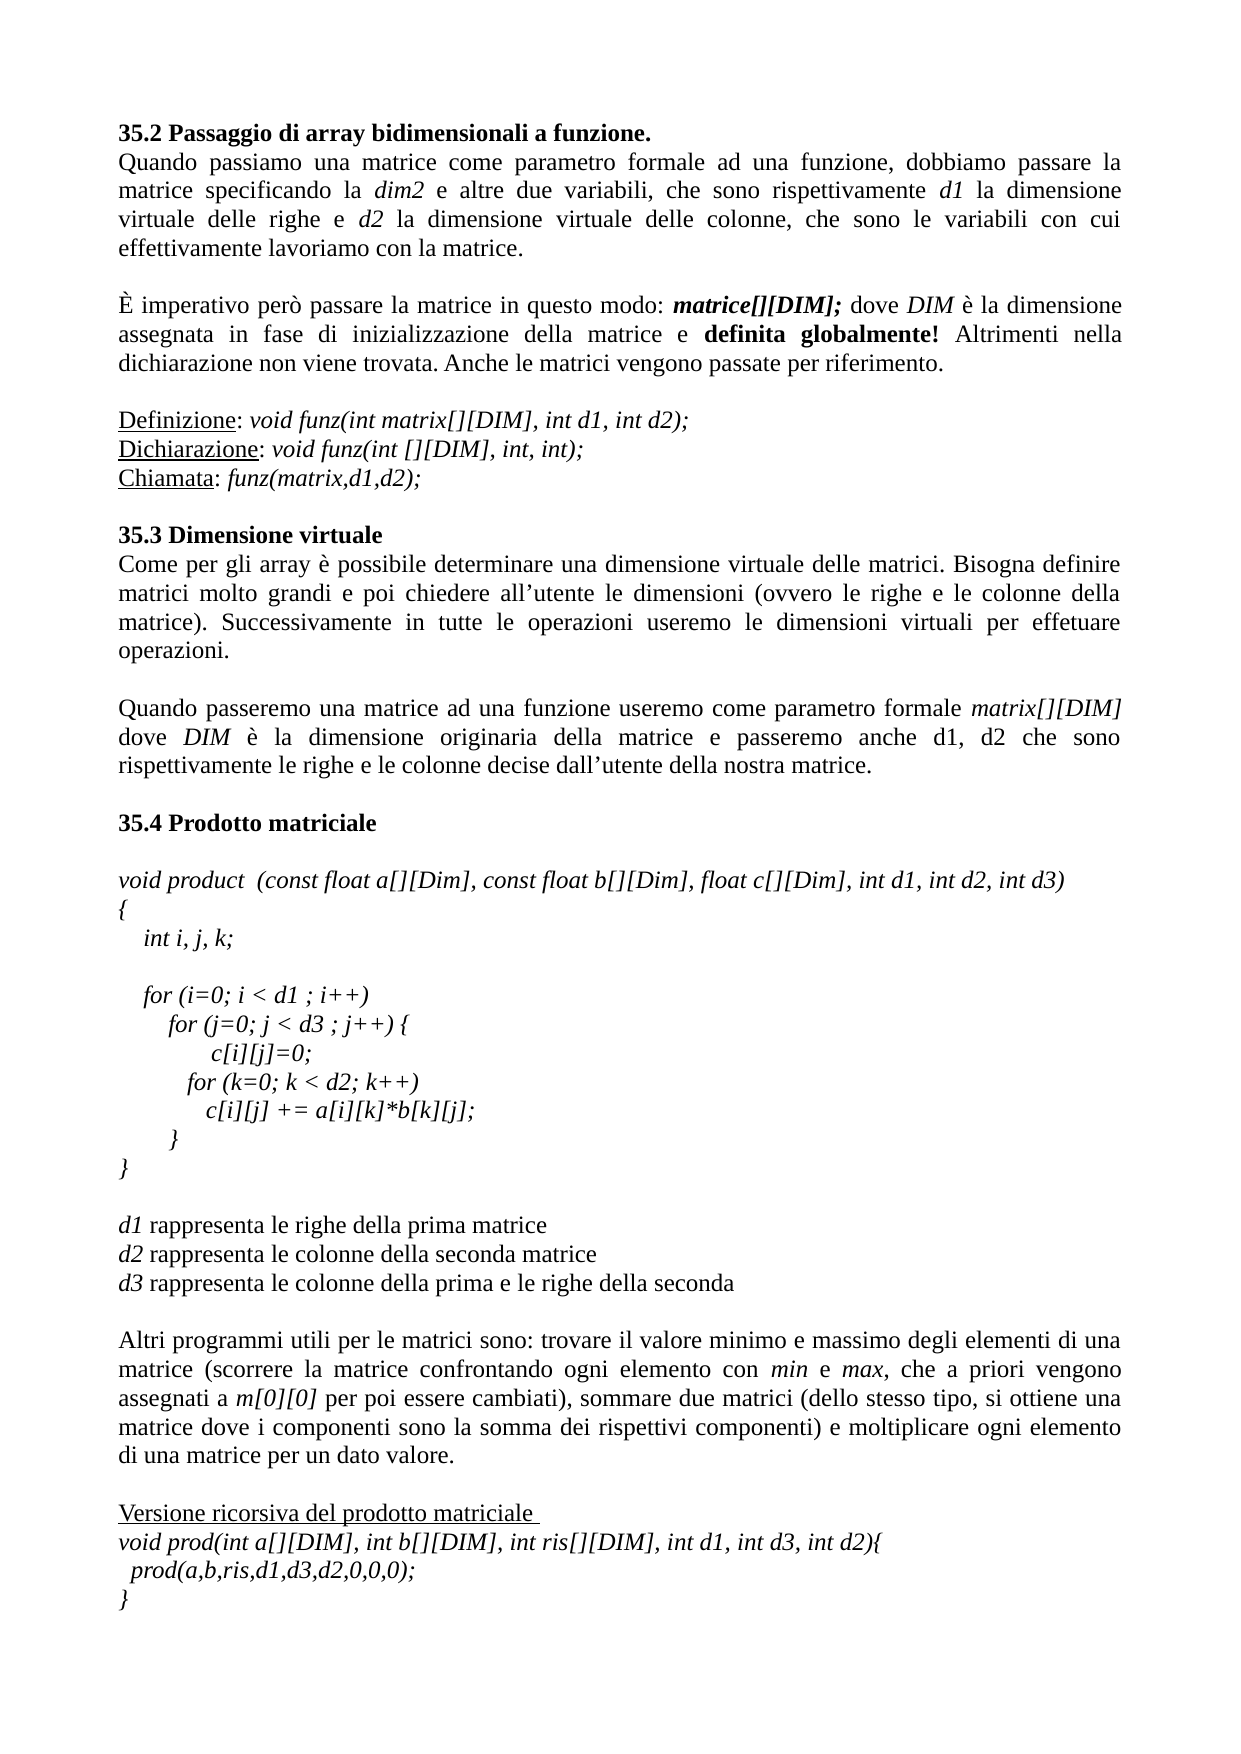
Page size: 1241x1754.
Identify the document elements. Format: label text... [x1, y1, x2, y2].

text c[i][j]=0; [118, 1038, 1122, 1067]
text 35.4 Prodotto matriciale [118, 808, 1122, 837]
text È imperativo però passare la matrice in questo modo: matrice[][DIM]; dove DIM è la dimensione assegnata in fase di inizializzazione della matrice e definita globalmente! Altrimenti nella dichiarazione non viene trovata. Anche le matrici vengono passate per riferimento. [118, 291, 1122, 377]
text } [118, 1124, 1122, 1153]
text d1 rappresenta le righe della prima matrice [118, 1211, 1122, 1239]
text Chiamata: funz(matrix,d1,d2); [118, 463, 1122, 492]
text d2 rappresenta le colonne della seconda matrice [118, 1239, 1122, 1268]
text d3 rappresenta le colonne della prima e le righe della seconda [118, 1268, 1122, 1297]
text 35.3 Dimensione virtuale [118, 521, 1122, 549]
text for (k=0; k < d2; k++) [118, 1067, 1122, 1096]
text for (j=0; j < d3 ; j++) { [118, 1009, 1122, 1038]
text int i, j, k; [118, 923, 1122, 952]
text 35.2 Passaggio di array bidimensionali a funzione. [118, 118, 1122, 147]
text } [118, 1153, 1122, 1182]
text { [118, 894, 1122, 923]
text c[i][j] += a[i][k]*b[k][j]; [118, 1096, 1122, 1124]
text Definizione: void funz(int matrix[][DIM], int d1, int d2); [118, 406, 1122, 434]
text Versione ricorsiva del prodotto matriciale [118, 1498, 1122, 1527]
text void prod(int a[][DIM], int b[][DIM], int ris[][DIM], int d1, int d3, int d2){ [118, 1527, 1122, 1556]
text Dichiarazione: void funz(int [][DIM], int, int); [118, 434, 1122, 463]
text void product (const float a[][Dim], const float b[][Dim], float c[][Dim], int d1, int d2, int d3) [118, 866, 1122, 894]
text } [118, 1584, 1122, 1613]
text Altri programmi utili per le matrici sono: trovare il valore minimo e massimo degli elementi di una matrice (scorrere la matrice confrontando ogni elemento con min e max, che a priori vengono assegnati a m[0][0] per poi essere cambiati), sommare due matrici (dello stesso tipo, si ottiene una matrice dove i componenti sono la somma dei rispettivi componenti) e moltiplicare ogni elemento di una matrice per un dato valore. [118, 1326, 1122, 1469]
text Quando passiamo una matrice come parametro formale ad una funzione, dobbiamo passare la matrice specificando la dim2 e altre due variabili, che sono rispettivamente d1 la dimensione virtuale delle righe e d2 la dimensione virtuale delle colonne, che sono le variabili con cui effettivamente lavoriamo con la matrice. [118, 147, 1122, 262]
text Quando passeremo una matrice ad una funzione useremo come parametro formale matrix[][DIM] dove DIM è la dimensione originaria della matrice e passeremo anche d1, d2 che sono rispettivamente le righe e le colonne decise dall’utente della nostra matrice. [118, 693, 1122, 779]
text for (i=0; i < d1 ; i++) [118, 981, 1122, 1009]
text Come per gli array è possibile determinare una dimensione virtuale delle matrici. Bisogna definire matrici molto grandi e poi chiedere all’utente le dimensioni (ovvero le righe e le colonne della matrice). Successivamente in tutte le operazioni useremo le dimensioni virtuali per effetuare operazioni. [118, 549, 1122, 664]
text prod(a,b,ris,d1,d3,d2,0,0,0); [118, 1556, 1122, 1584]
